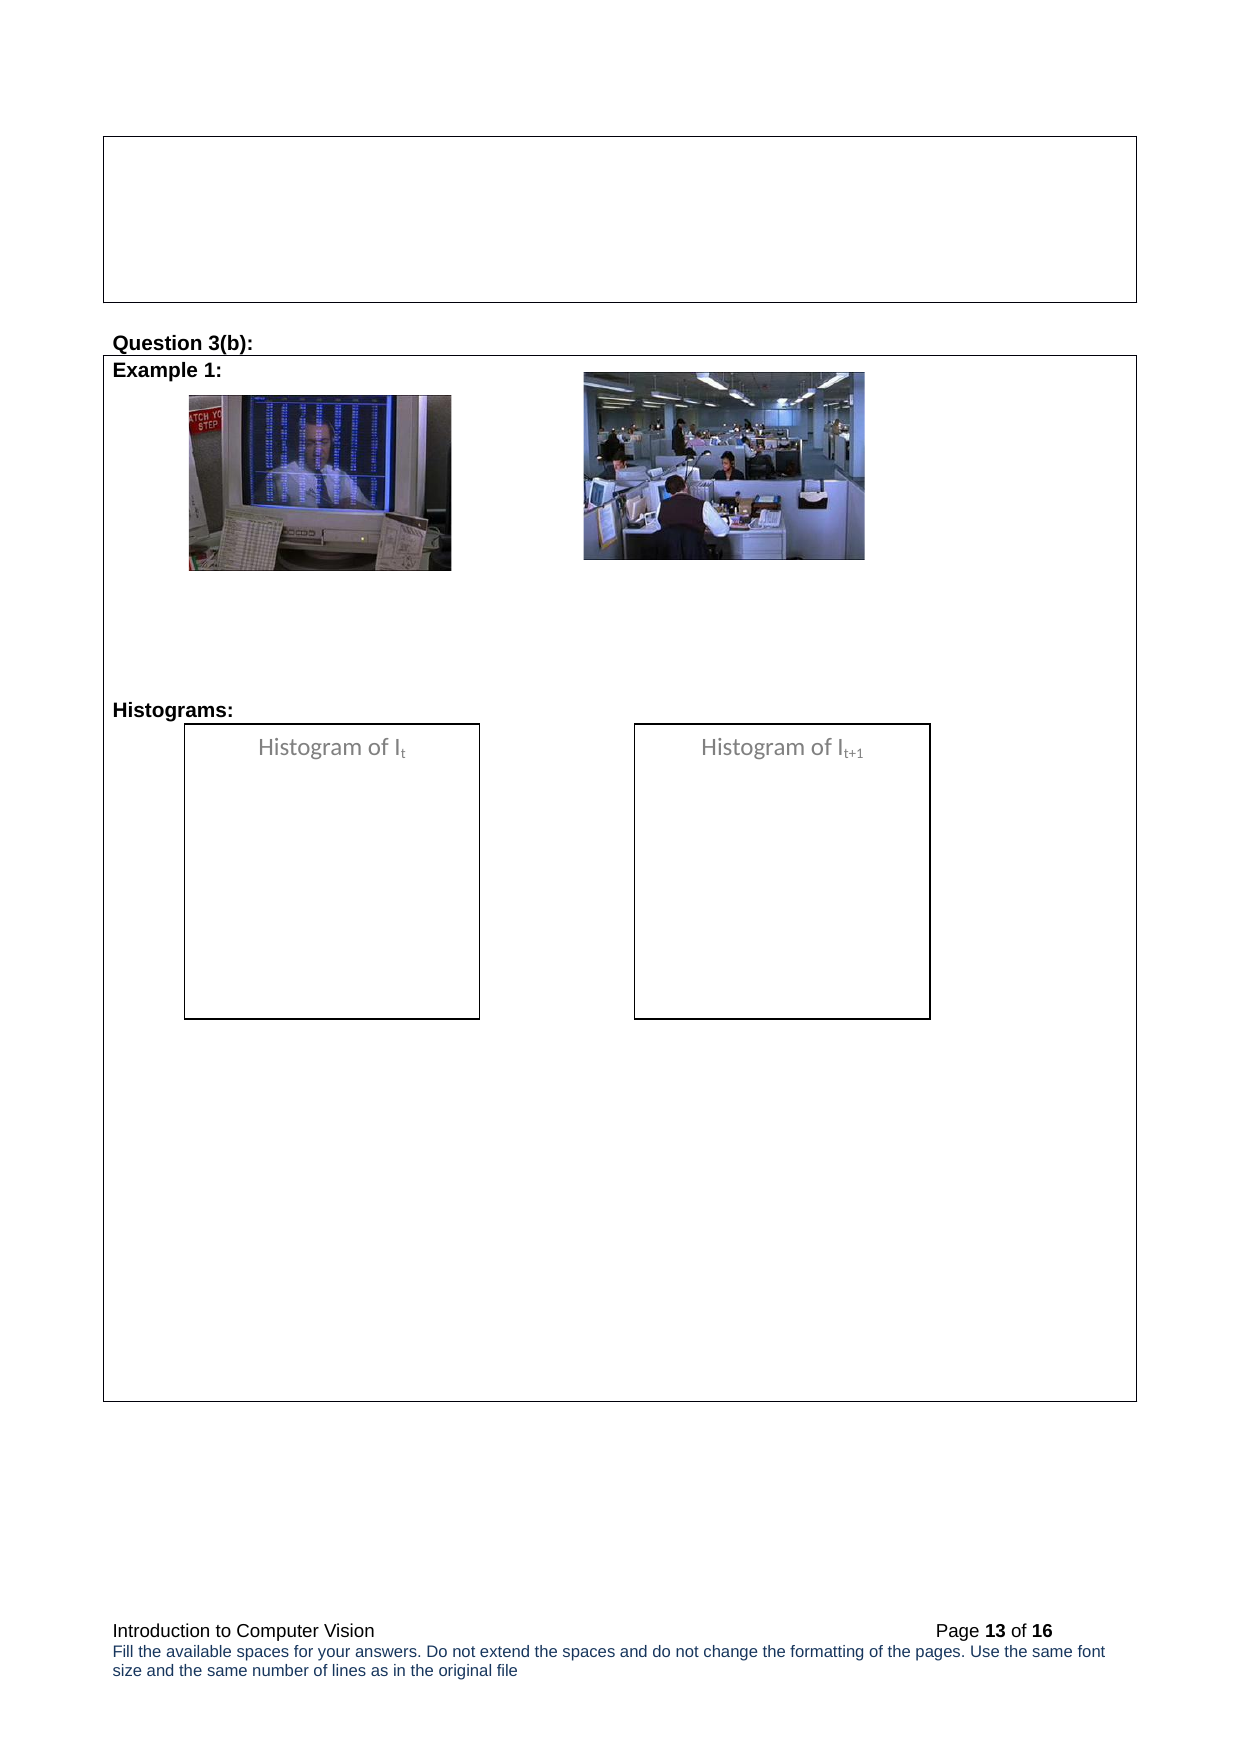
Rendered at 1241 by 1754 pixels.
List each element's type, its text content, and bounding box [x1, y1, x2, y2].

text Example 1: [104, 356, 1136, 382]
picture [188, 395, 452, 571]
text Question 3(b): [112, 331, 1128, 355]
text Histograms: [112, 698, 1128, 722]
picture [583, 372, 865, 560]
